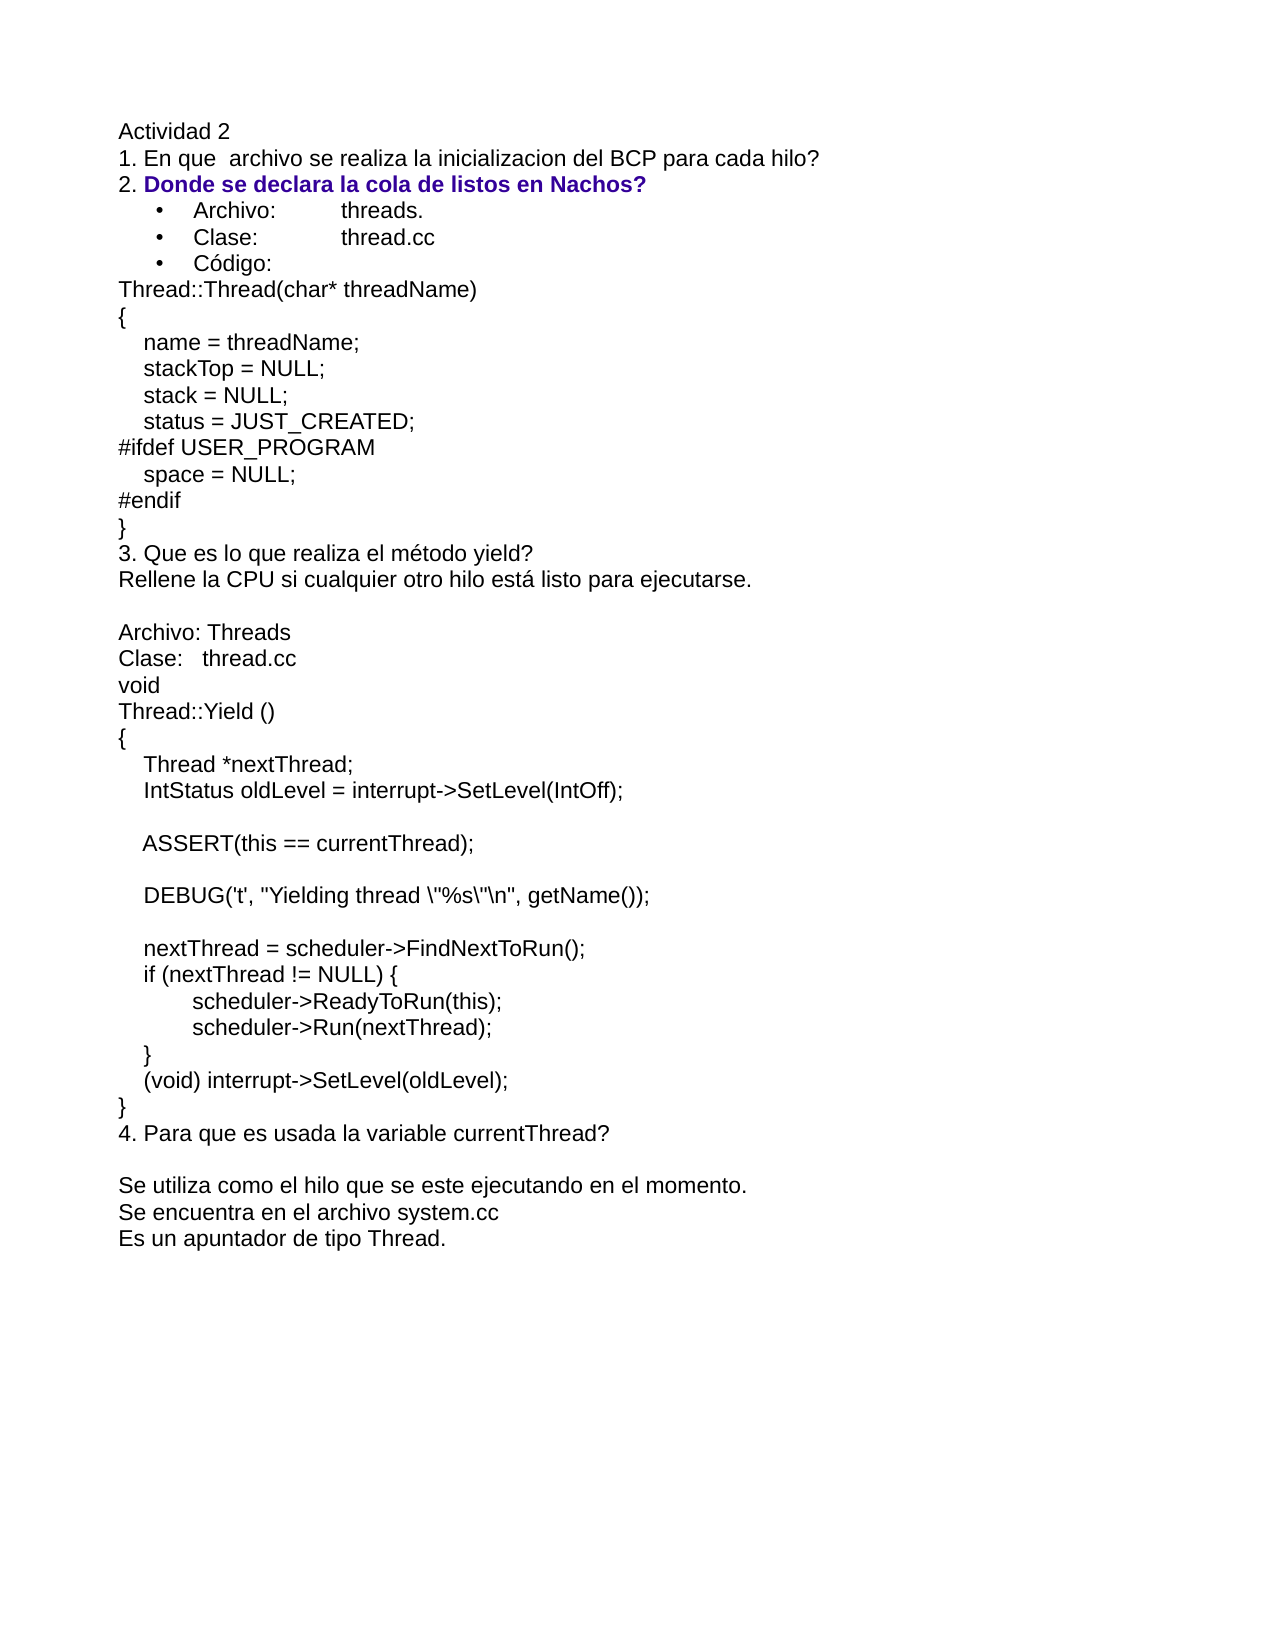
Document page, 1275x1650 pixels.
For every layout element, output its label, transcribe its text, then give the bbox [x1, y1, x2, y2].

text } [118, 1093, 1157, 1119]
text ASSERT(this == currentThread); [118, 830, 1157, 856]
text status = JUST_CREATED; [118, 408, 1157, 434]
text Thread::Thread(char* threadName) [118, 276, 1157, 303]
text 2. Donde se declara la cola de listos en Nachos? [118, 171, 1157, 197]
text 4. Para que es usada la variable currentThread? [118, 1119, 1157, 1146]
text Rellene la CPU si cualquier otro hilo está listo para ejecutarse. [118, 566, 1157, 592]
text } [118, 1041, 1157, 1067]
text scheduler->Run(nextThread); [118, 1014, 1157, 1041]
text 1. En que archivo se realiza la inicializacion del BCP para cada hilo? [118, 144, 1157, 171]
text space = NULL; [118, 461, 1157, 487]
text stack = NULL; [118, 382, 1157, 408]
list Archivo: threads. [156, 197, 1157, 223]
text 3. Que es lo que realiza el método yield? [118, 540, 1157, 566]
text Archivo: Threads [118, 619, 1157, 645]
list Clase: thread.cc [156, 223, 1157, 250]
text Se utiliza como el hilo que se este ejecutando en el momento. [118, 1172, 1157, 1199]
text (void) interrupt->SetLevel(oldLevel); [118, 1067, 1157, 1093]
text Es un apuntador de tipo Thread. [118, 1225, 1157, 1251]
text Actividad 2 [118, 118, 1157, 144]
text DEBUG('t', "Yielding thread \"%s\"\n", getName()); [118, 882, 1157, 909]
text #ifdef USER_PROGRAM [118, 434, 1157, 461]
text stackTop = NULL; [118, 355, 1157, 382]
text { [118, 303, 1157, 329]
text void [118, 672, 1157, 698]
text Thread::Yield () [118, 698, 1157, 724]
text Se encuentra en el archivo system.cc [118, 1199, 1157, 1225]
text } [118, 513, 1157, 540]
text IntStatus oldLevel = interrupt->SetLevel(IntOff); [118, 777, 1157, 803]
list Código: [156, 250, 1157, 276]
text scheduler->ReadyToRun(this); [118, 988, 1157, 1014]
text if (nextThread != NULL) { [118, 961, 1157, 988]
text { [118, 724, 1157, 751]
text #endif [118, 487, 1157, 513]
text name = threadName; [118, 329, 1157, 355]
text Thread *nextThread; [118, 751, 1157, 777]
text Clase: thread.cc [118, 645, 1157, 672]
text nextThread = scheduler->FindNextToRun(); [118, 935, 1157, 961]
